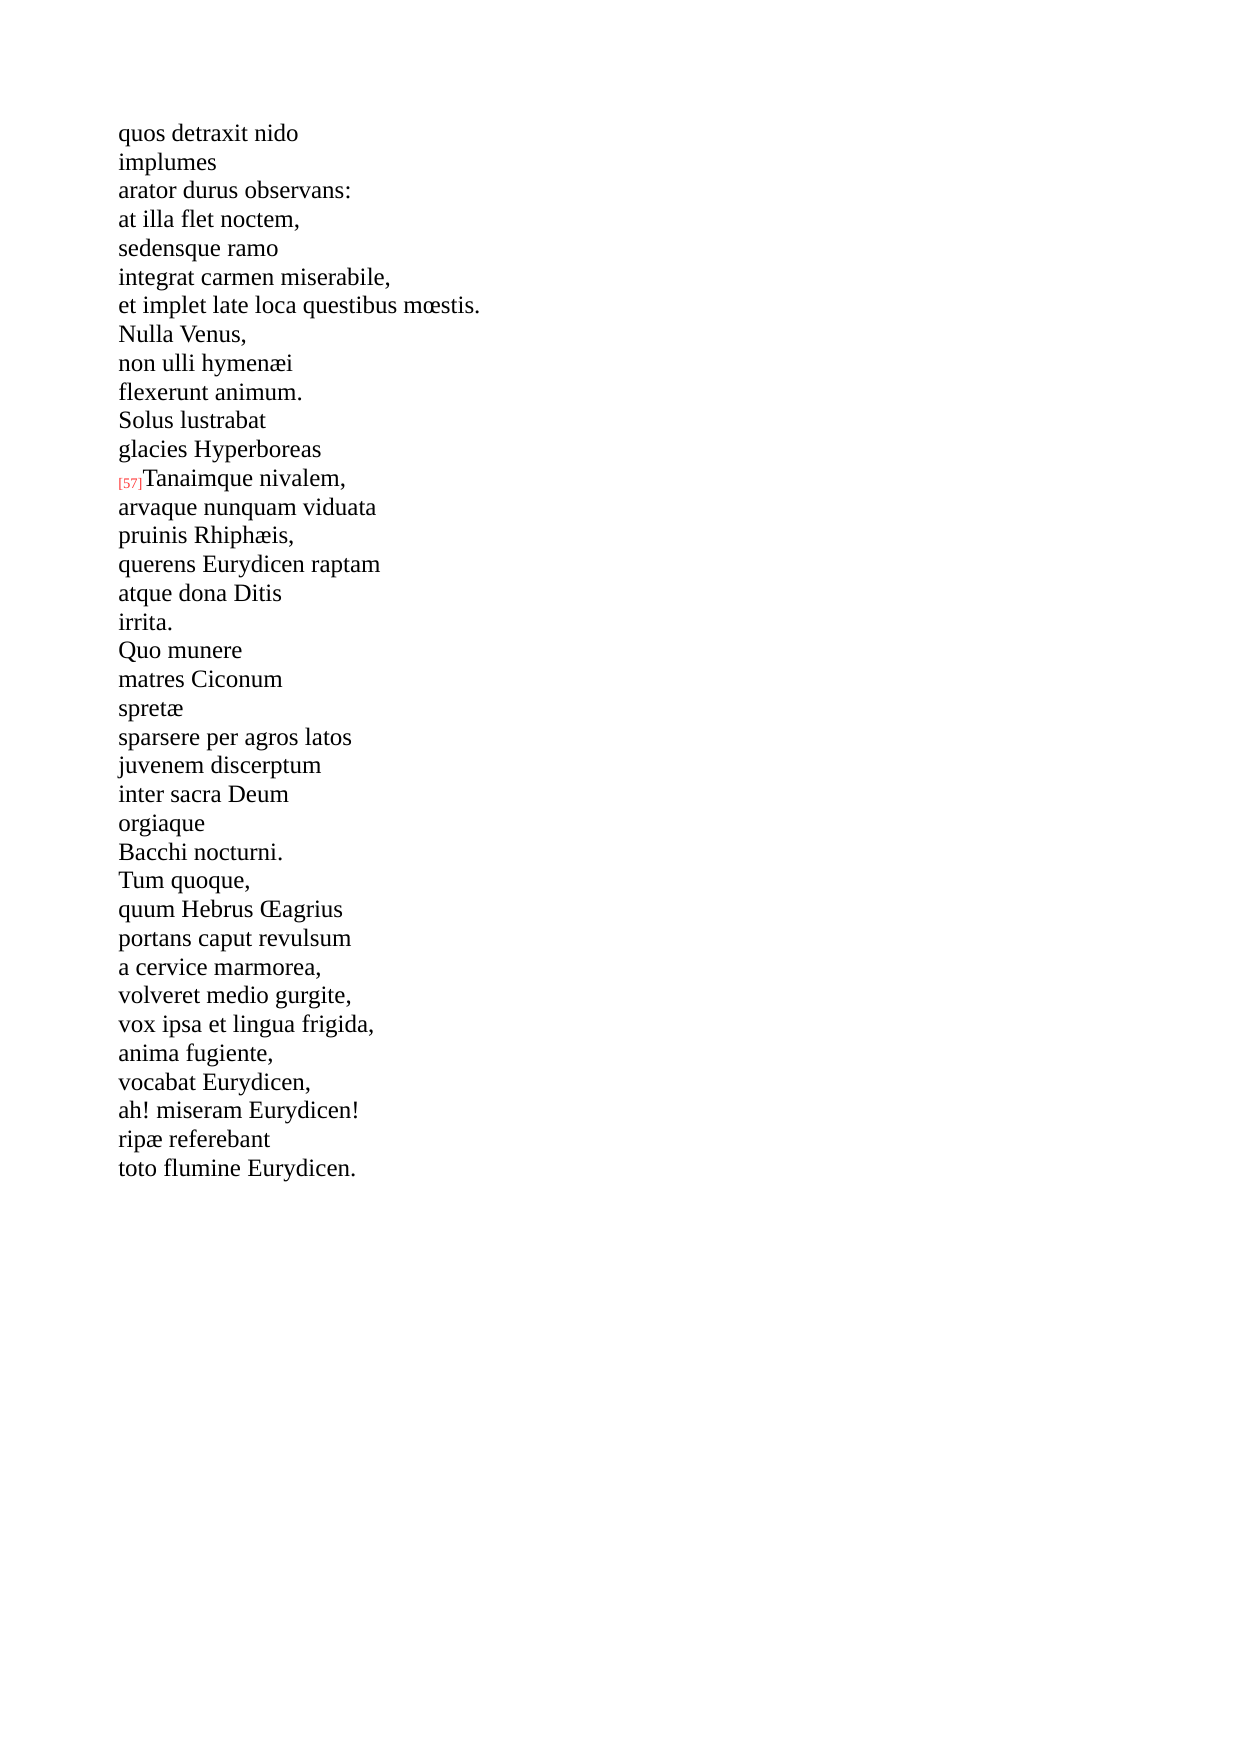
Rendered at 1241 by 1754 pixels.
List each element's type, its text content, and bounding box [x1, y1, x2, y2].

text integrat carmen miserabile, [118, 262, 1122, 291]
text volveret medio gurgite, [118, 981, 1122, 1009]
text orgiaque [118, 808, 1122, 837]
text flexerunt animum. [118, 377, 1122, 406]
text ah! miseram Eurydicen! [118, 1096, 1122, 1124]
text glacies Hyperboreas [118, 434, 1122, 463]
text vox ipsa et lingua frigida, [118, 1009, 1122, 1038]
text toto flumine Eurydicen. [118, 1153, 1122, 1182]
text quum Hebrus Œagrius [118, 894, 1122, 923]
text sedensque ramo [118, 233, 1122, 262]
text irrita. [118, 607, 1122, 636]
text atque dona Ditis [118, 578, 1122, 607]
text pruinis Rhiphæis, [118, 521, 1122, 549]
text ripæ referebant [118, 1124, 1122, 1153]
text et implet late loca questibus mœstis. [118, 291, 1122, 319]
text Solus lustrabat [118, 406, 1122, 434]
text Bacchi nocturni. [118, 837, 1122, 866]
text quos detraxit nido [118, 118, 1122, 147]
text spretæ [118, 693, 1122, 722]
text inter sacra Deum [118, 779, 1122, 808]
text vocabat Eurydicen, [118, 1067, 1122, 1096]
text arator durus observans: [118, 176, 1122, 204]
text Quo munere [118, 636, 1122, 664]
text sparsere per agros latos [118, 722, 1122, 751]
text querens Eurydicen raptam [118, 549, 1122, 578]
text matres Ciconum [118, 664, 1122, 693]
text Nulla Venus, [118, 319, 1122, 348]
text at illa flet noctem, [118, 204, 1122, 233]
text arvaque nunquam viduata [118, 492, 1122, 521]
text a cervice marmorea, [118, 952, 1122, 981]
text non ulli hymenæi [118, 348, 1122, 377]
text portans caput revulsum [118, 923, 1122, 952]
text juvenem discerptum [118, 751, 1122, 779]
text anima fugiente, [118, 1038, 1122, 1067]
text [57]Tanaimque nivalem, [118, 463, 1122, 492]
text Tum quoque, [118, 866, 1122, 894]
text implumes [118, 147, 1122, 176]
